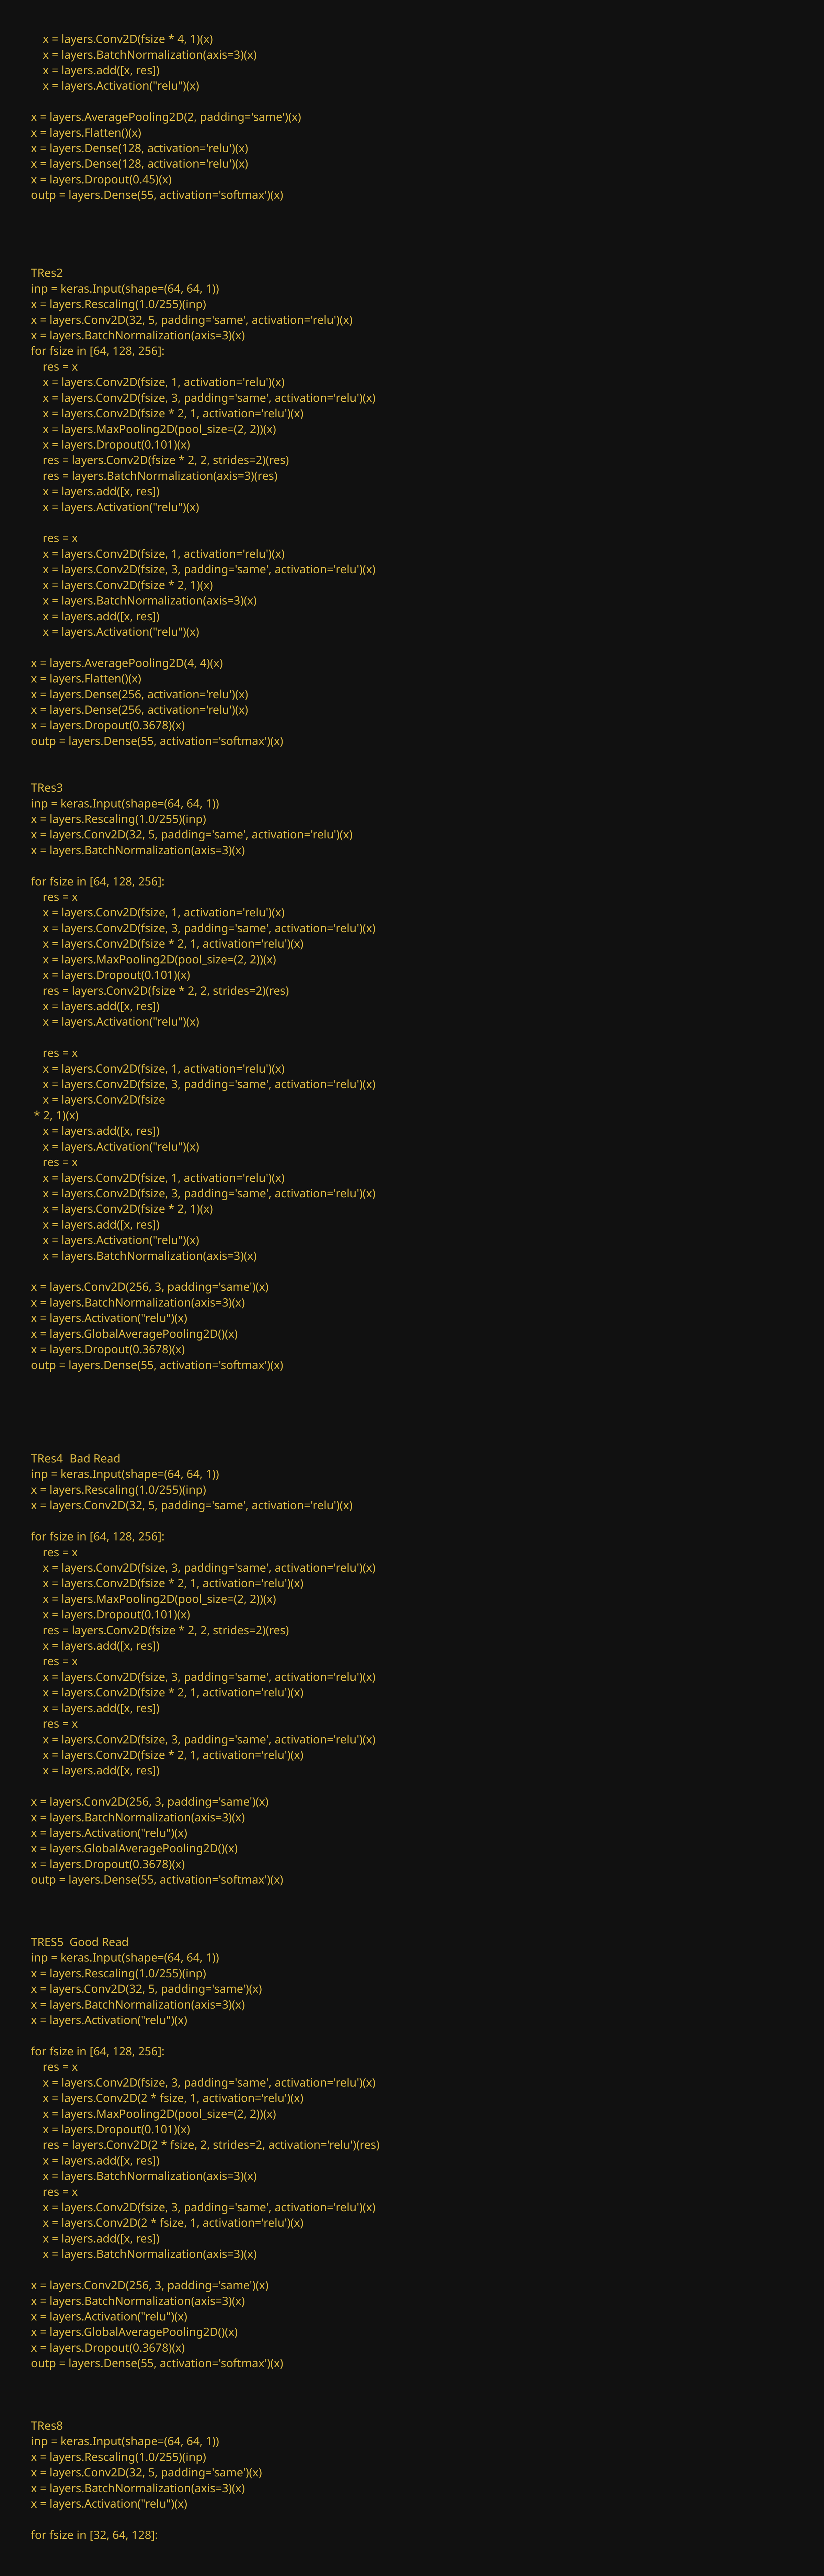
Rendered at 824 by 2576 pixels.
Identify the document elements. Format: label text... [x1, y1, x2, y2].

text * 2, 1)(x) x = layers.add([x, res]) x = layers.Activation("relu")(x) res = x x = layers.Conv2D(fsize, 1, activation='relu')(x) x = layers.Conv2D(fsize, 3, padding='same', activation='relu')(x) x = layers.Conv2D(fsize * 2, 1)(x) x = layers.add([x, res]) x = layers.Activation("relu")(x) x = layers.BatchNormalization(axis=3)(x) x = layers.Conv2D(256, 3, padding='same')(x) x = layers.BatchNormalization(axis=3)(x) x = layers.Activation("relu")(x) x = layers.GlobalAveragePooling2D()(x) x = layers.Dropout(0.3678)(x) outp = layers.Dense(55, activation='softmax')(x) TRes4 Bad Read inp = keras.Input(shape=(64, 64, 1)) x = layers.Rescaling(1.0/255)(inp) x = layers.Conv2D(32, 5, padding='same', activation='relu')(x) for fsize in [64, 128, 256]: res = x x = layers.Conv2D(fsize, 3, padding='same', activation='relu')(x) x = layers.Conv2D(fsize * 2, 1, activation='relu')(x) x = layers.MaxPooling2D(pool_size=(2, 2))(x) x = layers.Dropout(0.101)(x) res = layers.Conv2D(fsize * 2, 2, strides=2)(res) x = layers.add([x, res]) res = x x = layers.Conv2D(fsize, 3, padding='same', activation='relu')(x) x = layers.Conv2D(fsize * 2, 1, activation='relu')(x) x = layers.add([x, res]) res = x x = layers.Conv2D(fsize, 3, padding='same', activation='relu')(x) x = layers.Conv2D(fsize * 2, 1, activation='relu')(x) x = layers.add([x, res]) x = layers.Conv2D(256, 3, padding='same')(x) x = layers.BatchNormalization(axis=3)(x) x = layers.Activation("relu")(x) x = layers.GlobalAveragePooling2D()(x) x = layers.Dropout(0.3678)(x) outp = layers.Dense(55, activation='softmax')(x) TRES5 Good Read inp = keras.Input(shape=(64, 64, 1)) x = layers.Rescaling(1.0/255)(inp) x = layers.Conv2D(32, 5, padding='same')(x) x = layers.BatchNormalization(axis=3)(x) x = layers.Activation("relu")(x) for fsize in [64, 128, 256]: res = x x = layers.Conv2D(fsize, 3, padding='same', activation='relu')(x) x = layers.Conv2D(2 * fsize, 1, activation='relu')(x) x = layers.MaxPooling2D(pool_size=(2, 2))(x) x = layers.Dropout(0.101)(x) res = layers.Conv2D(2 * fsize, 2, strides=2, activation='relu')(res) x = layers.add([x, res]) x = layers.BatchNormalization(axis=3)(x) res = x x = layers.Conv2D(fsize, 3, padding='same', activation='relu')(x) x = layers.Conv2D(2 * fsize, 1, activation='relu')(x) x = layers.add([x, res]) x = layers.BatchNormalization(axis=3)(x) x = layers.Conv2D(256, 3, padding='same')(x) x = layers.BatchNormalization(axis=3)(x) x = layers.Activation("relu")(x) x = layers.GlobalAveragePooling2D()(x) x = layers.Dropout(0.3678)(x) outp = layers.Dense(55, activation='softmax')(x) TRes8 inp = keras.Input(shape=(64, 64, 1)) x = layers.Rescaling(1.0/255)(inp) x = layers.Conv2D(32, 5, padding='same')(x) x = layers.BatchNormalization(axis=3)(x) x = layers.Activation("relu")(x) for fsize in [32, 64, 128]: [31, 1107, 793, 2542]
text x = layers.Conv2D(fsize * 4, 1)(x) x = layers.BatchNormalization(axis=3)(x) x = layers.add([x, res]) x = layers.Activation("relu")(x) x = layers.AveragePooling2D(2, padding='same')(x) x = layers.Flatten()(x) x = layers.Dense(128, activation='relu')(x) x = layers.Dense(128, activation='relu')(x) x = layers.Dropout(0.45)(x) outp = layers.Dense(55, activation='softmax')(x) TRes2 inp = keras.Input(shape=(64, 64, 1)) x = layers.Rescaling(1.0/255)(inp) x = layers.Conv2D(32, 5, padding='same', activation='relu')(x) x = layers.BatchNormalization(axis=3)(x) for fsize in [64, 128, 256]: res = x x = layers.Conv2D(fsize, 1, activation='relu')(x) x = layers.Conv2D(fsize, 3, padding='same', activation='relu')(x) x = layers.Conv2D(fsize * 2, 1, activation='relu')(x) x = layers.MaxPooling2D(pool_size=(2, 2))(x) x = layers.Dropout(0.101)(x) res = layers.Conv2D(fsize * 2, 2, strides=2)(res) res = layers.BatchNormalization(axis=3)(res) x = layers.add([x, res]) x = layers.Activation("relu")(x) res = x x = layers.Conv2D(fsize, 1, activation='relu')(x) x = layers.Conv2D(fsize, 3, padding='same', activation='relu')(x) x = layers.Conv2D(fsize * 2, 1)(x) x = layers.BatchNormalization(axis=3)(x) x = layers.add([x, res]) x = layers.Activation("relu")(x) x = layers.AveragePooling2D(4, 4)(x) x = layers.Flatten()(x) x = layers.Dense(256, activation='relu')(x) x = layers.Dense(256, activation='relu')(x) x = layers.Dropout(0.3678)(x) outp = layers.Dense(55, activation='softmax')(x) TRes3 inp = keras.Input(shape=(64, 64, 1)) x = layers.Rescaling(1.0/255)(inp) x = layers.Conv2D(32, 5, padding='same', activation='relu')(x) x = layers.BatchNormalization(axis=3)(x) for fsize in [64, 128, 256]: res = x x = layers.Conv2D(fsize, 1, activation='relu')(x) x = layers.Conv2D(fsize, 3, padding='same', activation='relu')(x) x = layers.Conv2D(fsize * 2, 1, activation='relu')(x) x = layers.MaxPooling2D(pool_size=(2, 2))(x) x = layers.Dropout(0.101)(x) res = layers.Conv2D(fsize * 2, 2, strides=2)(res) x = layers.add([x, res]) x = layers.Activation("relu")(x) res = x x = layers.Conv2D(fsize, 1, activation='relu')(x) x = layers.Conv2D(fsize, 3, padding='same', activation='relu')(x) x = layers.Conv2D(fsize [31, 31, 793, 1107]
